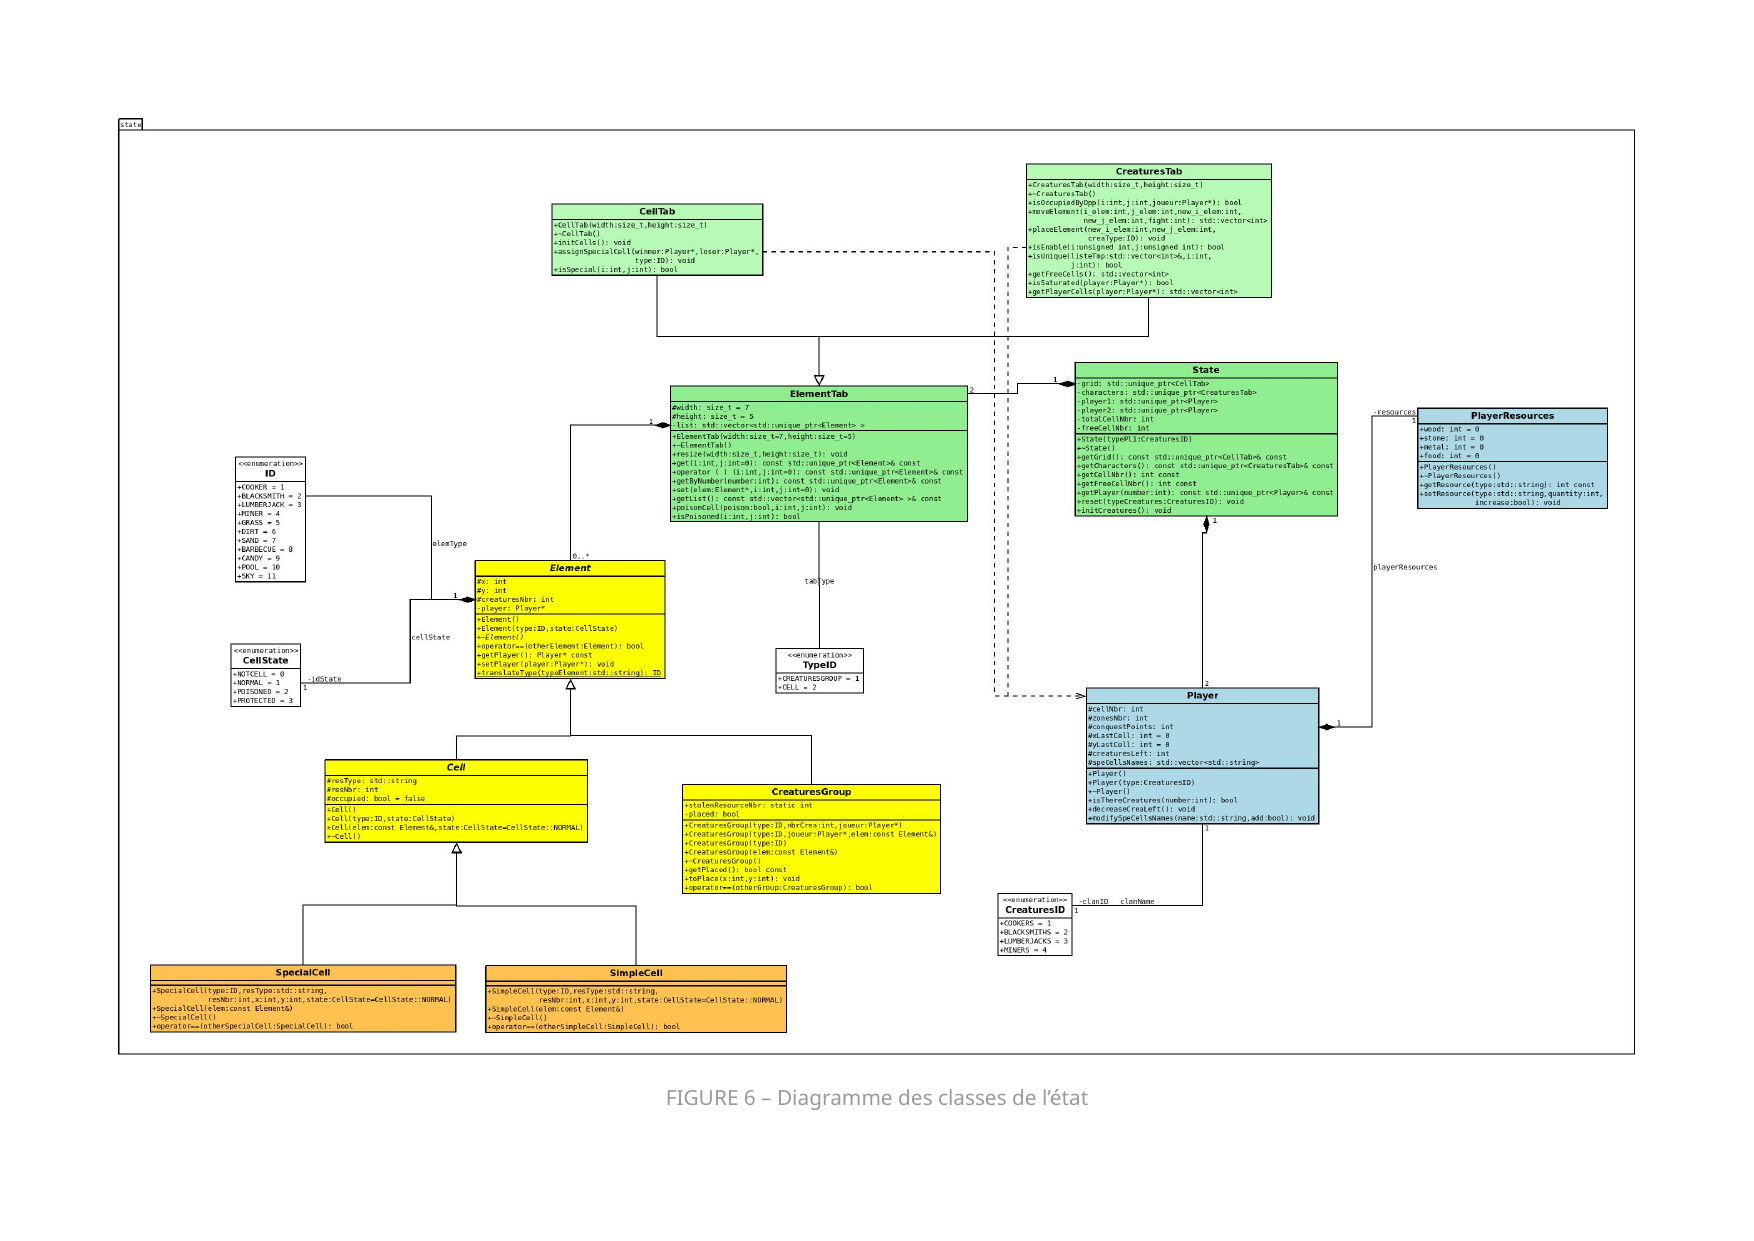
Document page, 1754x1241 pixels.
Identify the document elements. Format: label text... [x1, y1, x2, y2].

subtitle FIGURE 6 – Diagramme des classes de l’état [118, 1083, 1636, 1111]
picture [118, 118, 1636, 1055]
